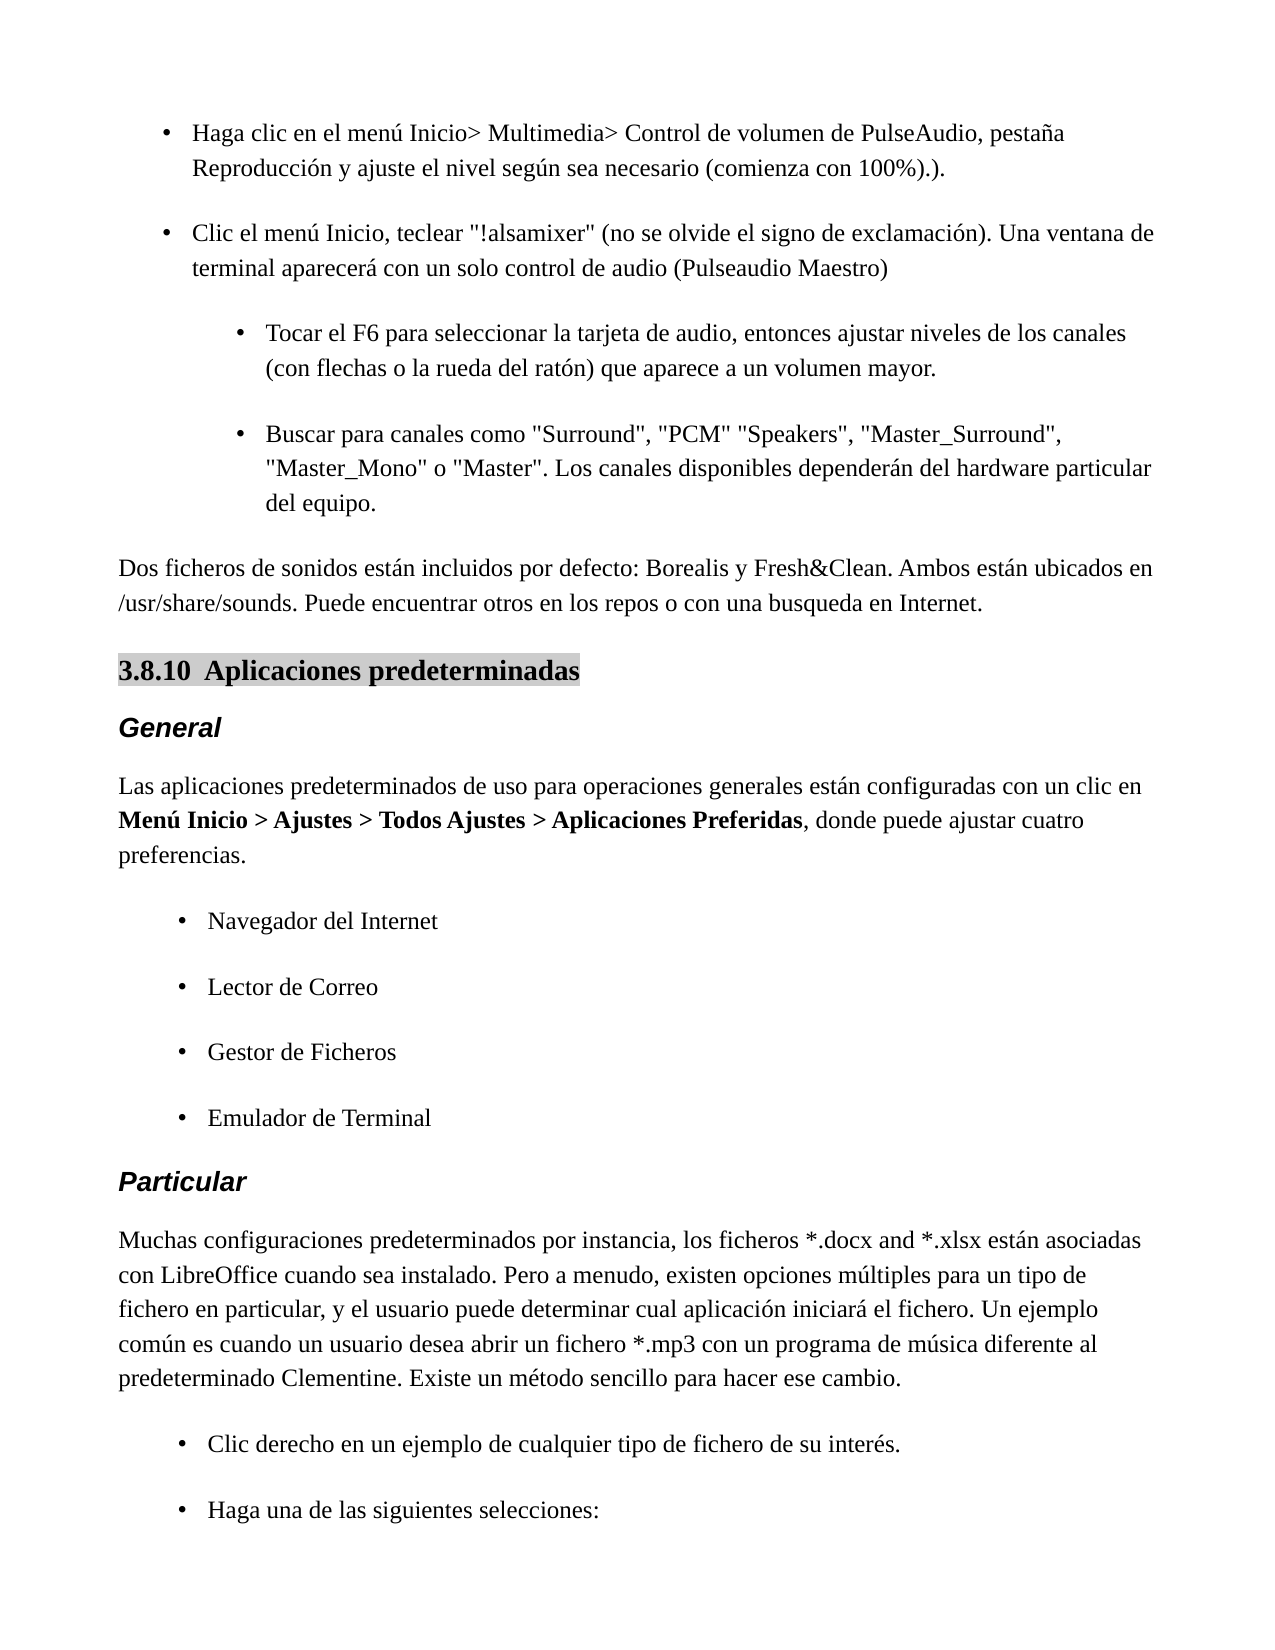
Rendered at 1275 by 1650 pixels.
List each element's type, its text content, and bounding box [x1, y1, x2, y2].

subtitle General [118, 711, 1157, 743]
list Clic derecho en un ejemplo de cualquier tipo de fichero de su interés. [178, 1429, 1141, 1458]
list Haga clic en el menú Inicio> Multimedia> Control de volumen de PulseAudio, pestaña Reproducción y ajuste el nivel según sea necesario (comienza con 100%).). [162, 118, 1157, 181]
subtitle Particular [118, 1166, 1157, 1197]
text Dos ficheros de sonidos están incluidos por defecto: Borealis y Fresh&Clean. Ambos están ubicados en /usr/share/sounds. Puede encuentrar otros en los repos o con una busqueda en Internet. [118, 553, 1157, 617]
subtitle 3.8.10 Aplicaciones predeterminadas [580, 653, 1157, 686]
list Emulador de Terminal [178, 1103, 1141, 1132]
text Las aplicaciones predeterminados de uso para operaciones generales están configuradas con un clic en Menú Inicio > Ajustes > Todos Ajustes > Aplicaciones Preferidas, donde puede ajustar cuatro preferencias. [118, 771, 1157, 869]
list Clic el menú Inicio, teclear "!alsamixer" (no se olvide el signo de exclamación). Una ventana de terminal aparecerá con un solo control de audio (Pulseaudio Maestro) [162, 218, 1157, 282]
list Buscar para canales como "Surround", "PCM" "Speakers", "Master_Surround", "Master_Mono" o "Master". Los canales disponibles dependerán del hardware particular del equipo. [236, 419, 1157, 516]
list Haga una de las siguientes selecciones: [178, 1495, 1141, 1524]
list Gestor de Ficheros [178, 1037, 1141, 1066]
list Tocar el F6 para seleccionar la tarjeta de audio, entonces ajustar niveles de los canales (con flechas o la rueda del ratón) que aparece a un volumen mayor. [236, 318, 1157, 382]
list Navegador del Internet [178, 906, 1141, 934]
text Muchas configuraciones predeterminados por instancia, los ficheros *.docx and *.xlsx están asociadas con LibreOffice cuando sea instalado. Pero a menudo, existen opciones múltiples para un tipo de fichero en particular, y el usuario puede determinar cual aplicación iniciará el fichero. Un ejemplo común es cuando un usuario desea abrir un fichero *.mp3 con un programa de música diferente al predeterminado Clementine. Existe un método sencillo para hacer ese cambio. [118, 1226, 1157, 1392]
list Lector de Correo [178, 972, 1141, 1000]
